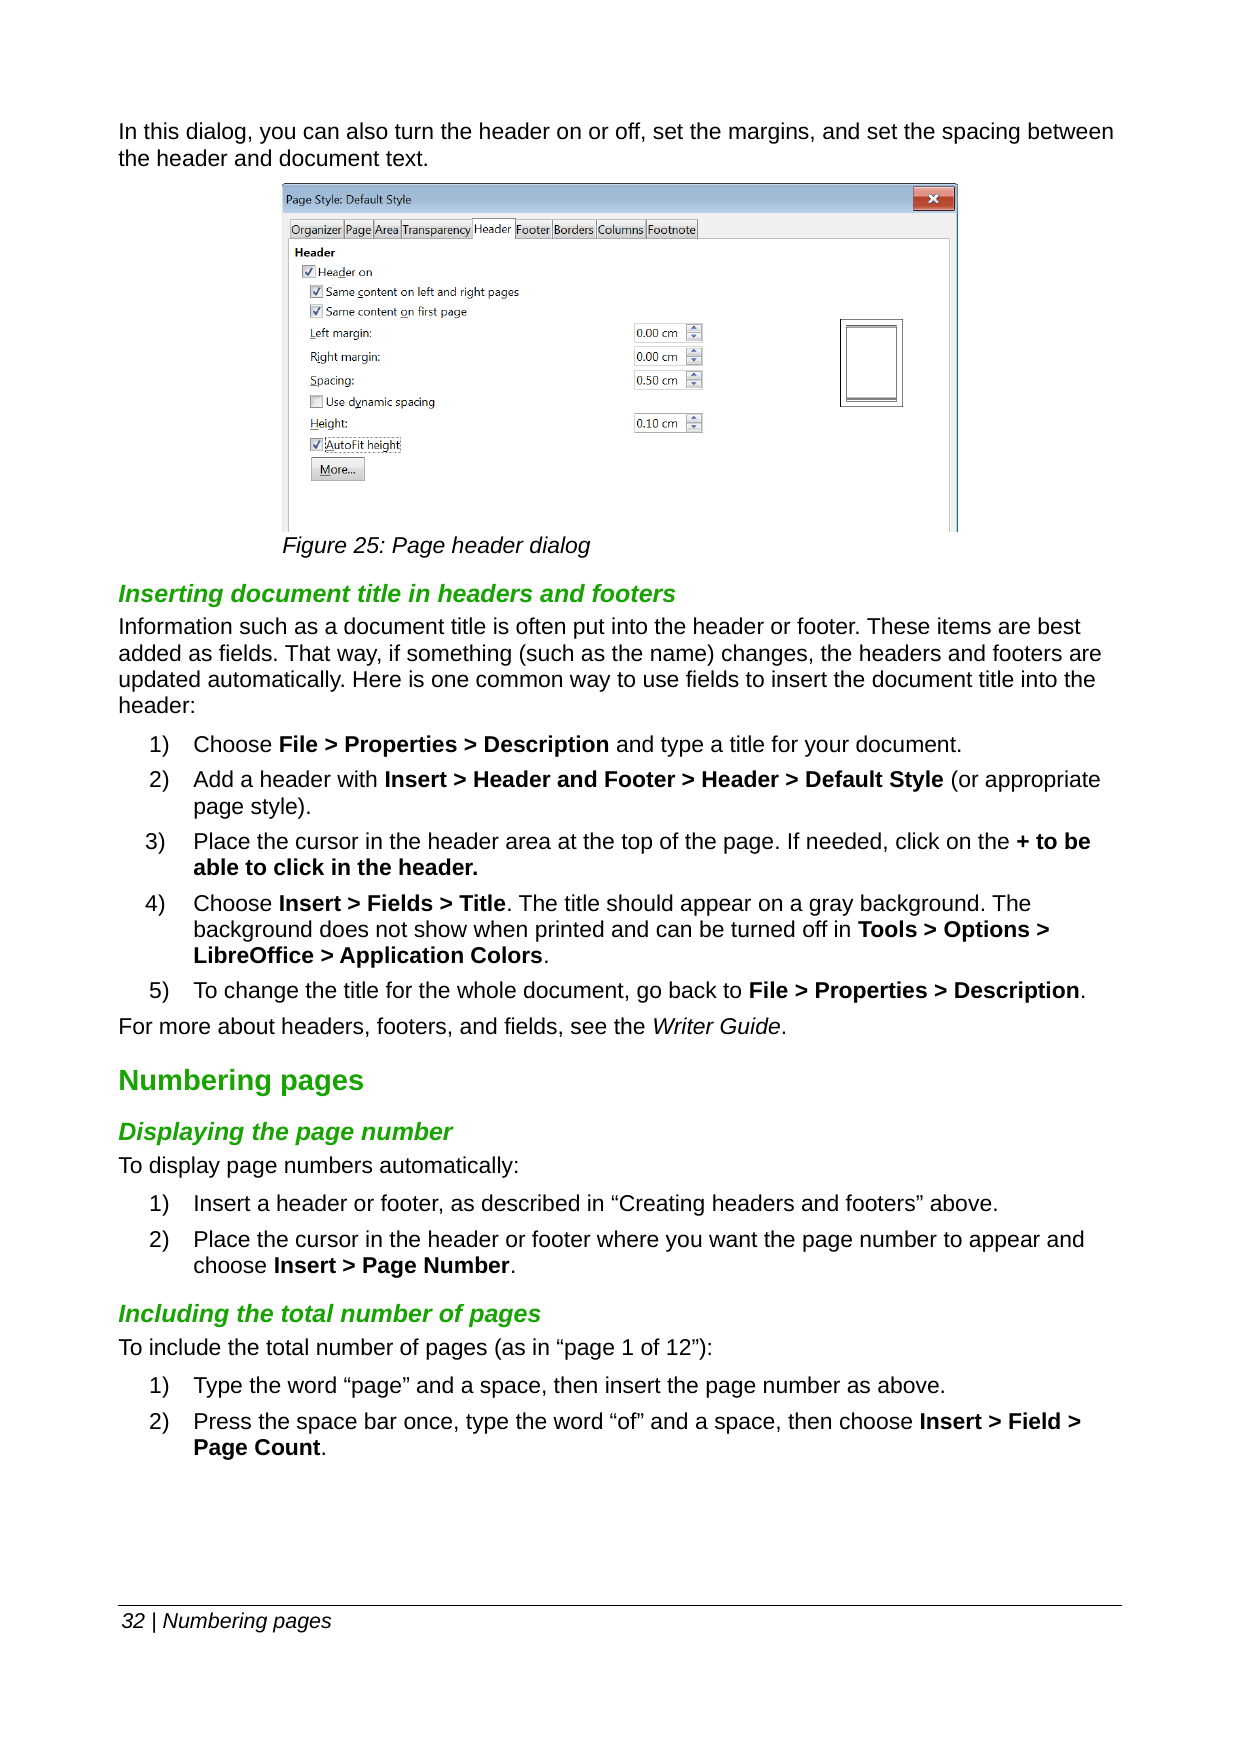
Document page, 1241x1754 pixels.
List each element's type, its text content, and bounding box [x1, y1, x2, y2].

text Information such as a document title is often put into the header or footer. These items are best added as fields. That way, if something (such as the name) changes, the headers and footers are updated automatically. Here is one common way to use fields to insert the document title into the header: [118, 613, 1122, 719]
list To change the title for the whole document, go back to File > Properties > Description. [169, 977, 1122, 1004]
list Press the space bar once, type the word “of” and a space, then choose Insert > Field > Page Count. [169, 1408, 1122, 1460]
list Type the word “page” and a space, then insert the page number as above. [169, 1372, 1122, 1399]
subtitle Displaying the page number [118, 1117, 1122, 1146]
list Place the cursor in the header or footer where you want the page number to appear and choose Insert > Page Number. [169, 1226, 1122, 1278]
list Insert a header or footer, as described in “Creating headers and footers” above. [169, 1190, 1122, 1217]
list Choose Insert > Fields > Title. The title should appear on a gray background. The background does not show when printed and can be turned off in Tools > Options > LibreOffice > Application Colors. [165, 889, 1122, 969]
list Add a header with Insert > Header and Footer > Header > Default Style (or appropriate page style). [169, 766, 1122, 819]
text In this dialog, you can also turn the header on or off, set the margins, and set the spacing between the header and document text. [118, 118, 1122, 171]
subtitle Including the total number of pages [118, 1299, 1122, 1328]
list Choose File > Properties > Description and type a title for your document. [169, 731, 1122, 758]
text For more about headers, footers, and fields, see the Writer Guide. [118, 1013, 1122, 1039]
subtitle Inserting document title in headers and footers [118, 579, 1122, 607]
picture [282, 183, 959, 532]
subtitle Numbering pages [118, 1063, 1122, 1096]
text To include the total number of pages (as in “page 1 of 12”): [118, 1334, 1122, 1360]
text Figure 25: Page header dialog [282, 532, 958, 558]
text To display page numbers automatically: [118, 1152, 1122, 1178]
list Place the cursor in the header area at the top of the page. If needed, click on the + to be able to click in the header. [165, 828, 1122, 881]
